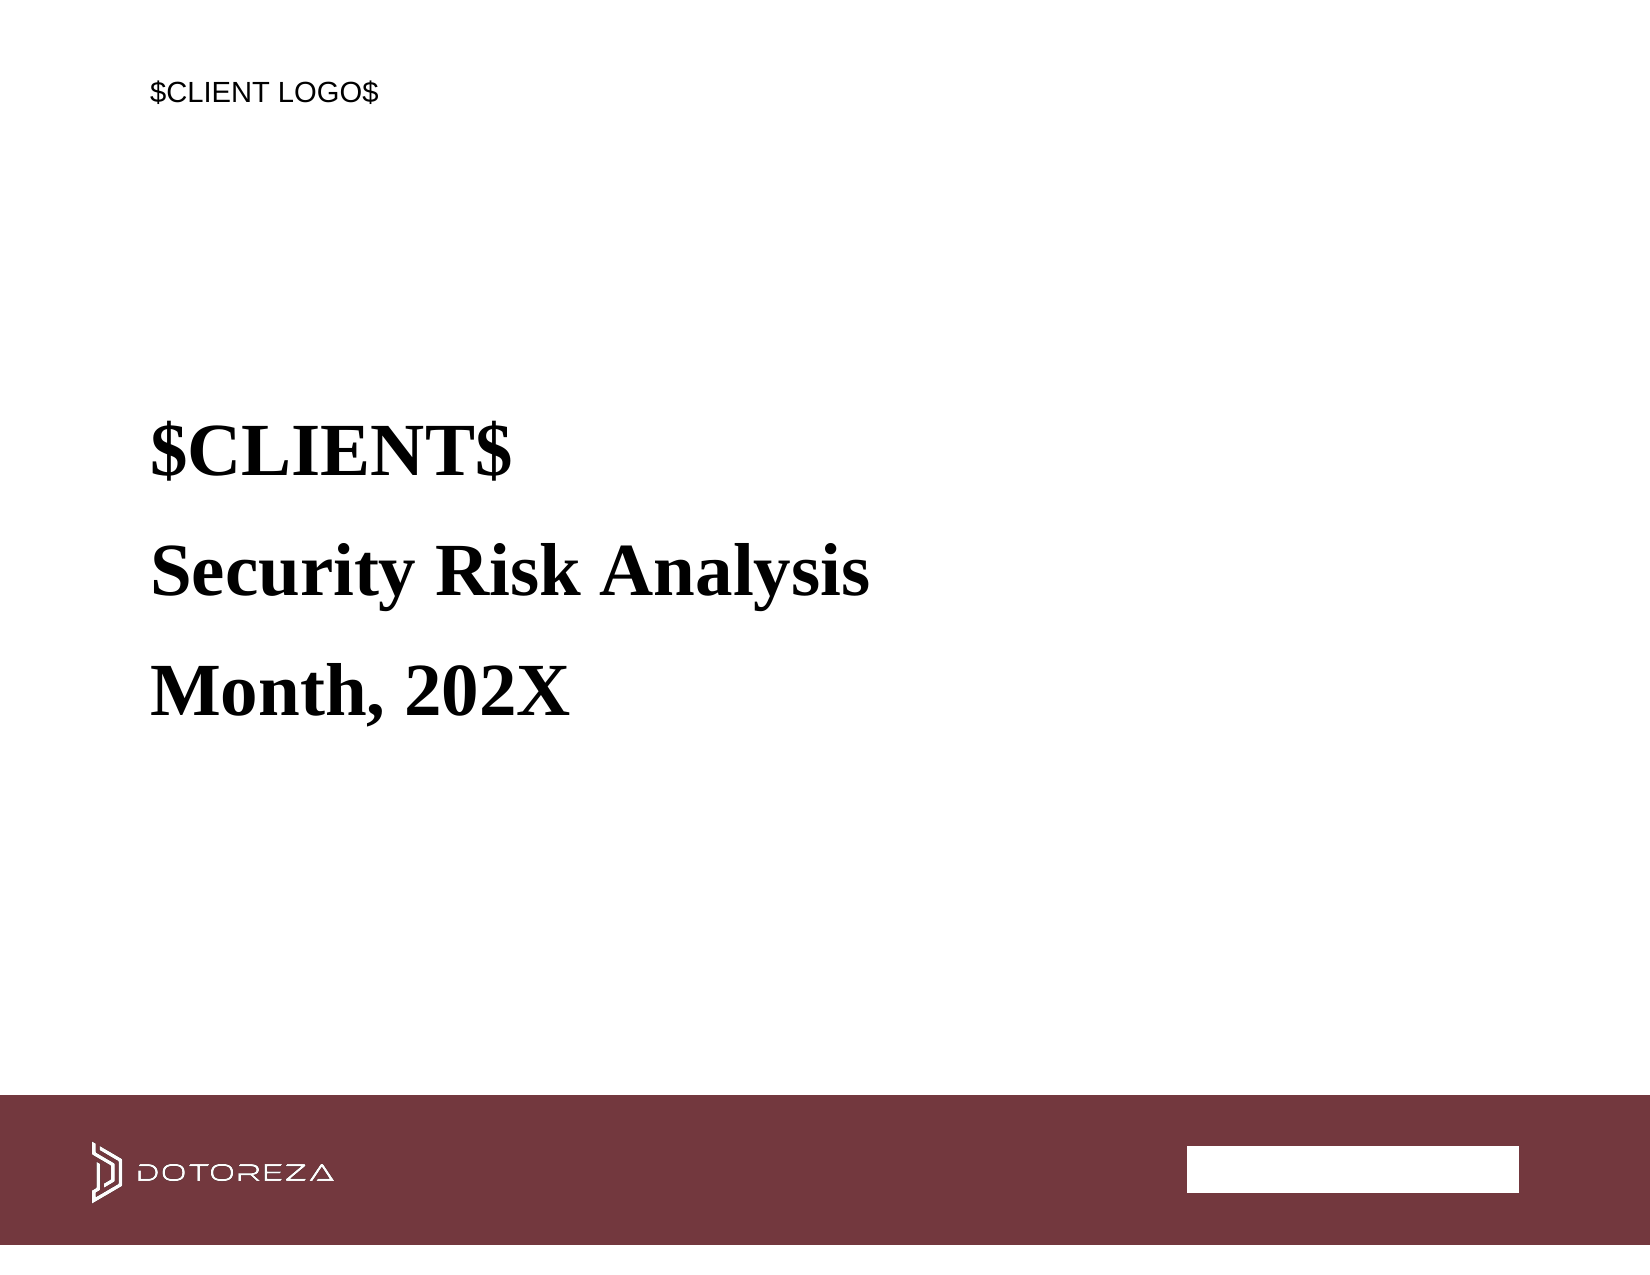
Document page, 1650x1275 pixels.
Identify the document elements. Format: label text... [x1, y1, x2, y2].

text Security Risk Analysis [150, 525, 1500, 611]
text $CLIENT$ [150, 405, 1500, 491]
text Month, 202X [150, 645, 1500, 731]
